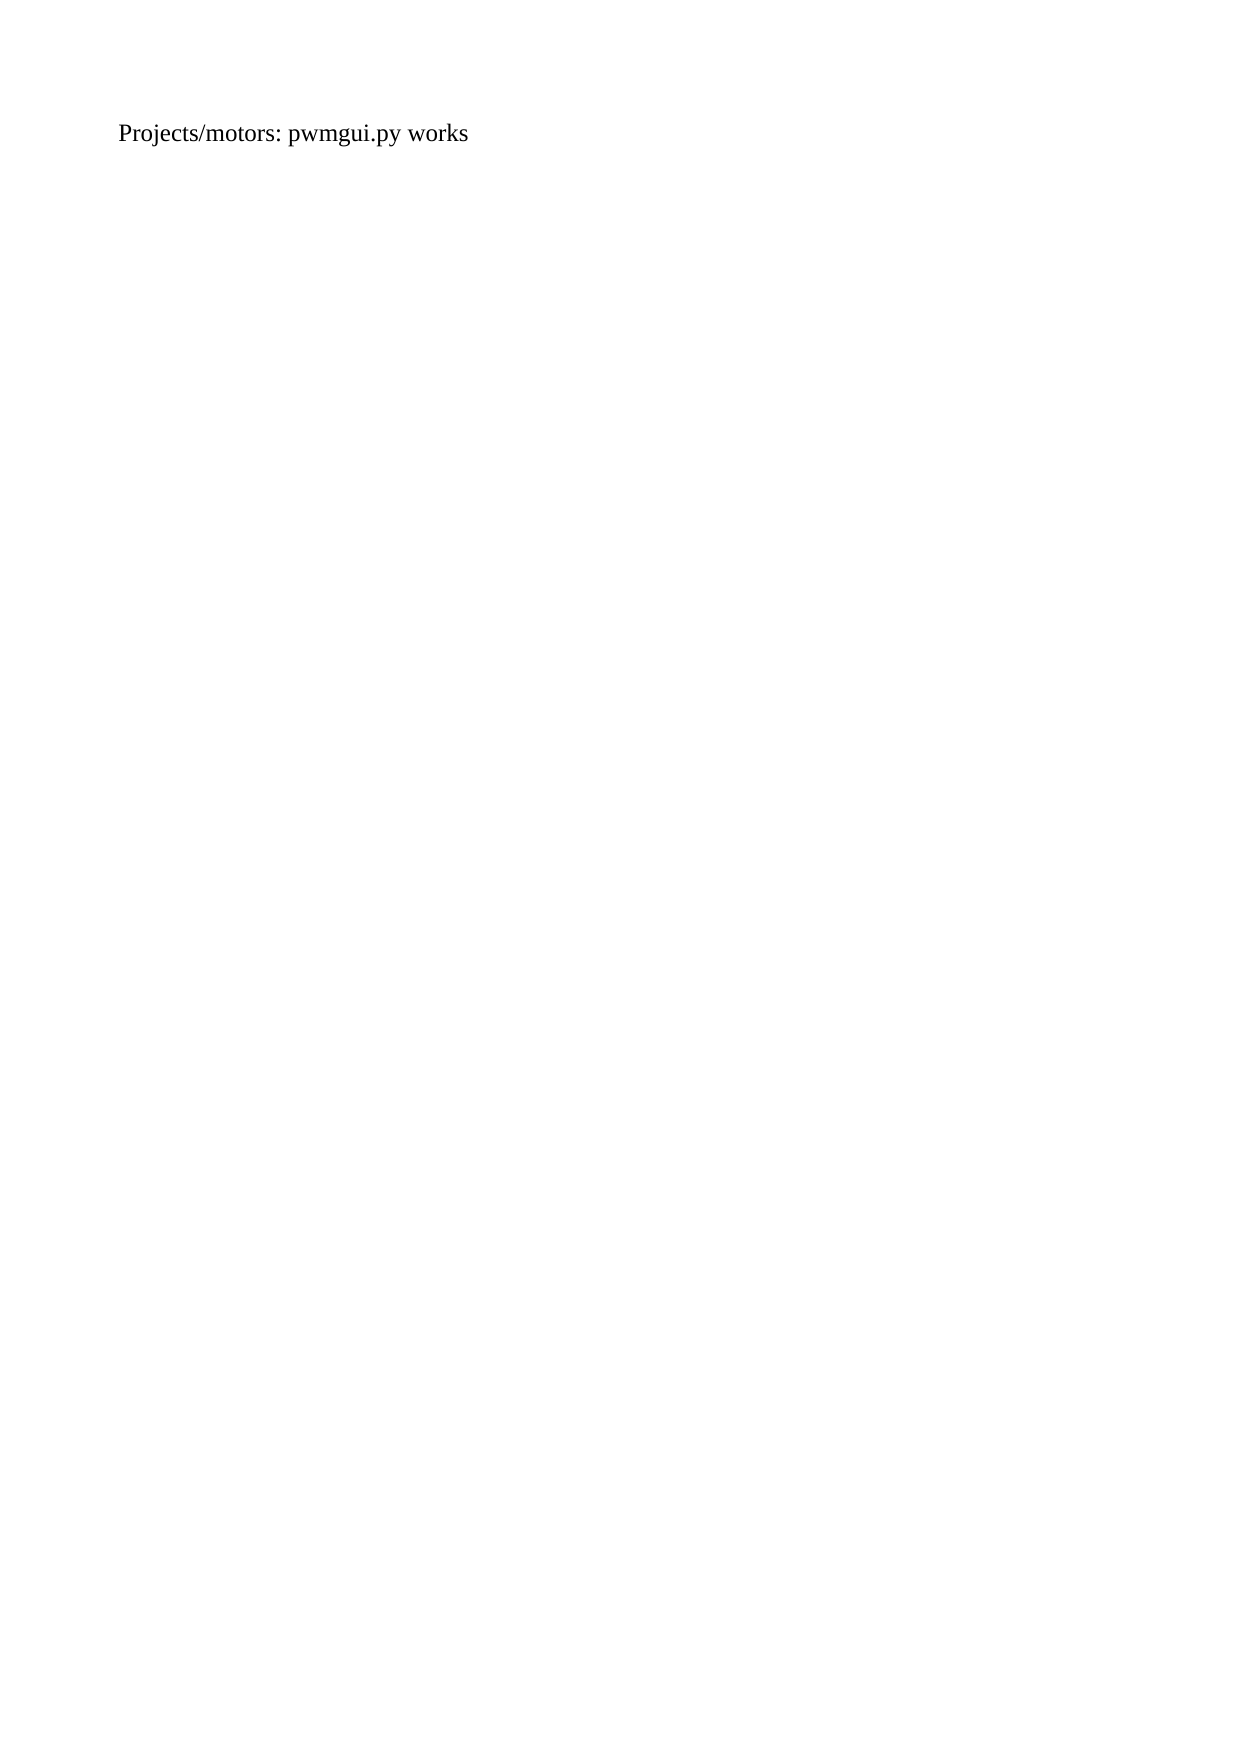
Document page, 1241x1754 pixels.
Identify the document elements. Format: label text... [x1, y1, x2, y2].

text Projects/motors: pwmgui.py works [118, 118, 1122, 147]
